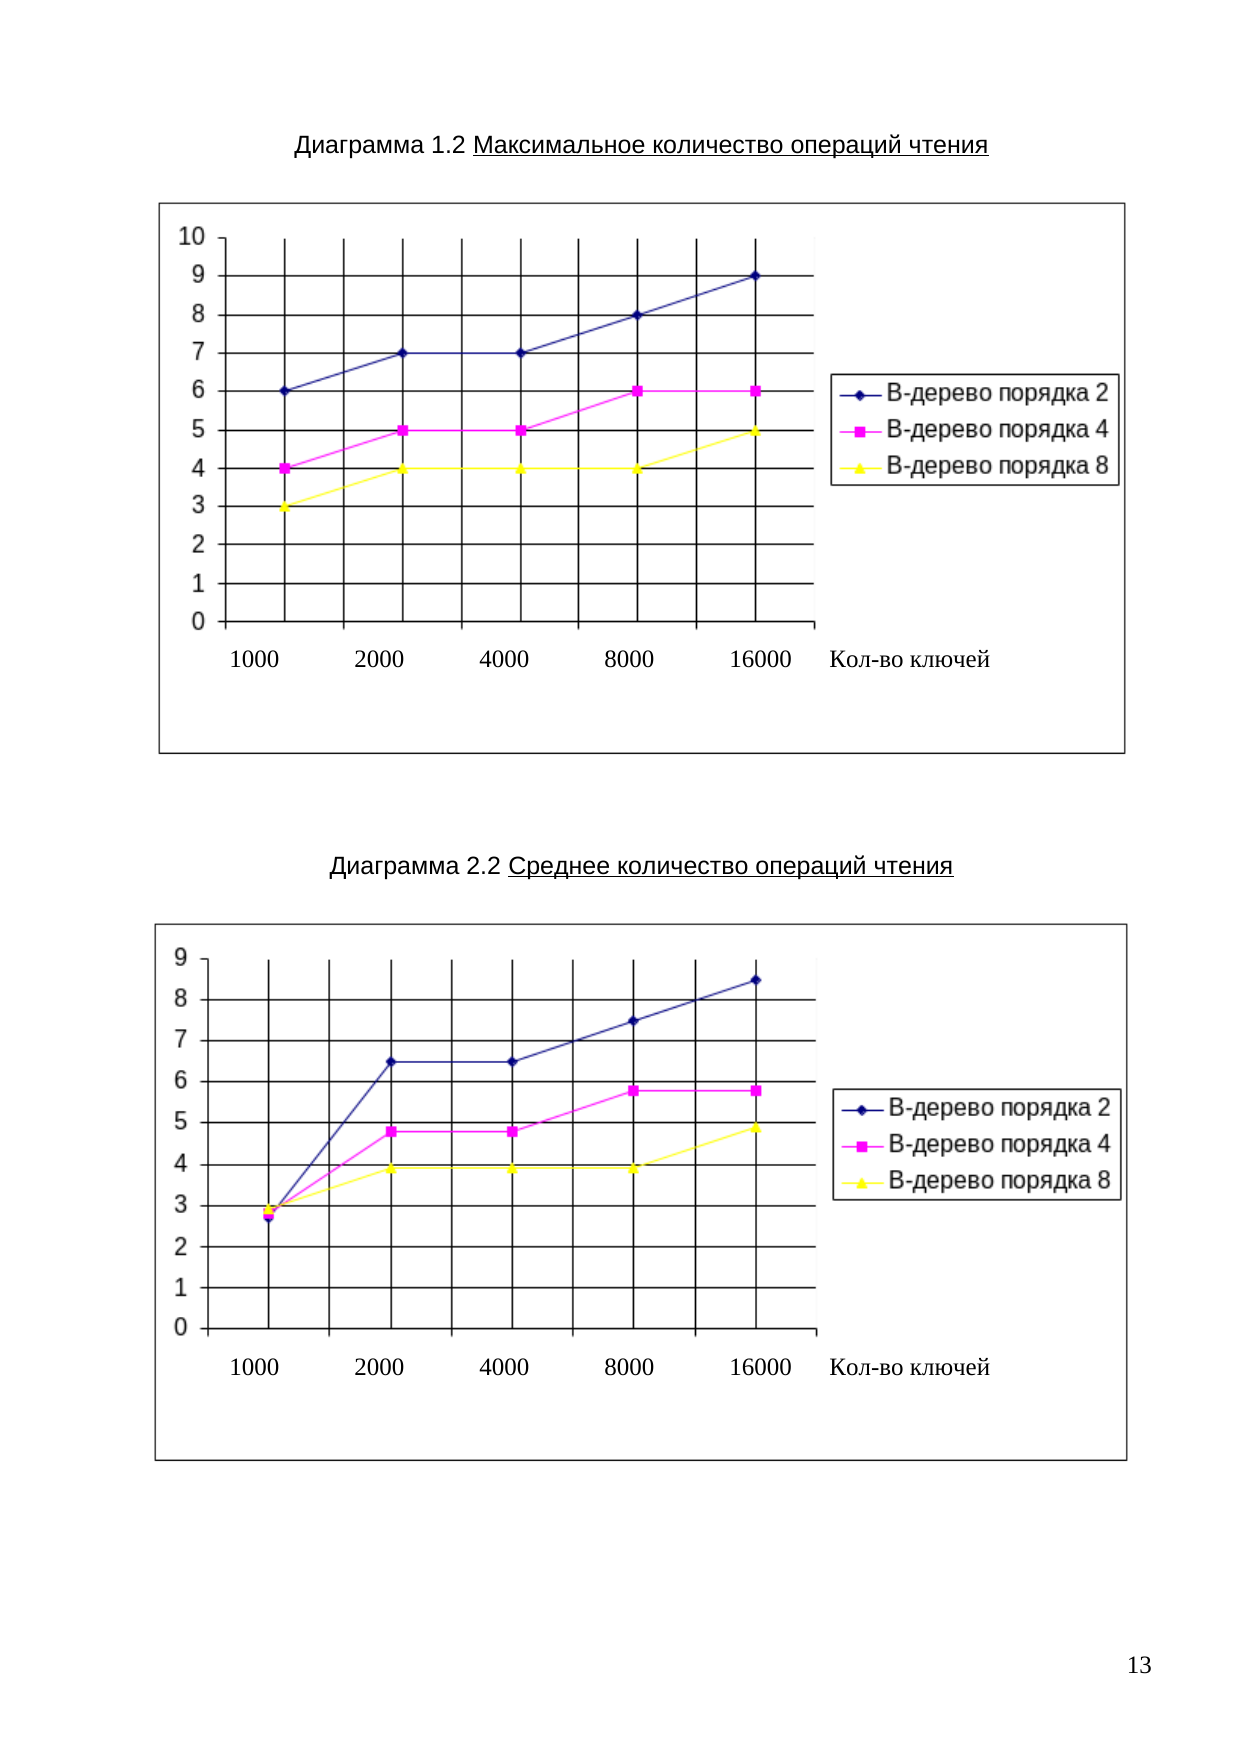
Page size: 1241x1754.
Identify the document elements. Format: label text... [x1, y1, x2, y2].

text 1000 2000 4000 8000 16000 Кол-во ключей [185, 645, 1052, 673]
text Диаграмма 1.2 Максимальное количество операций чтения [131, 131, 1152, 159]
text 1000 2000 4000 8000 16000 Кол-во ключей [185, 1353, 1052, 1381]
text Диаграмма 2.2 Среднее количество операций чтения [131, 852, 1152, 879]
